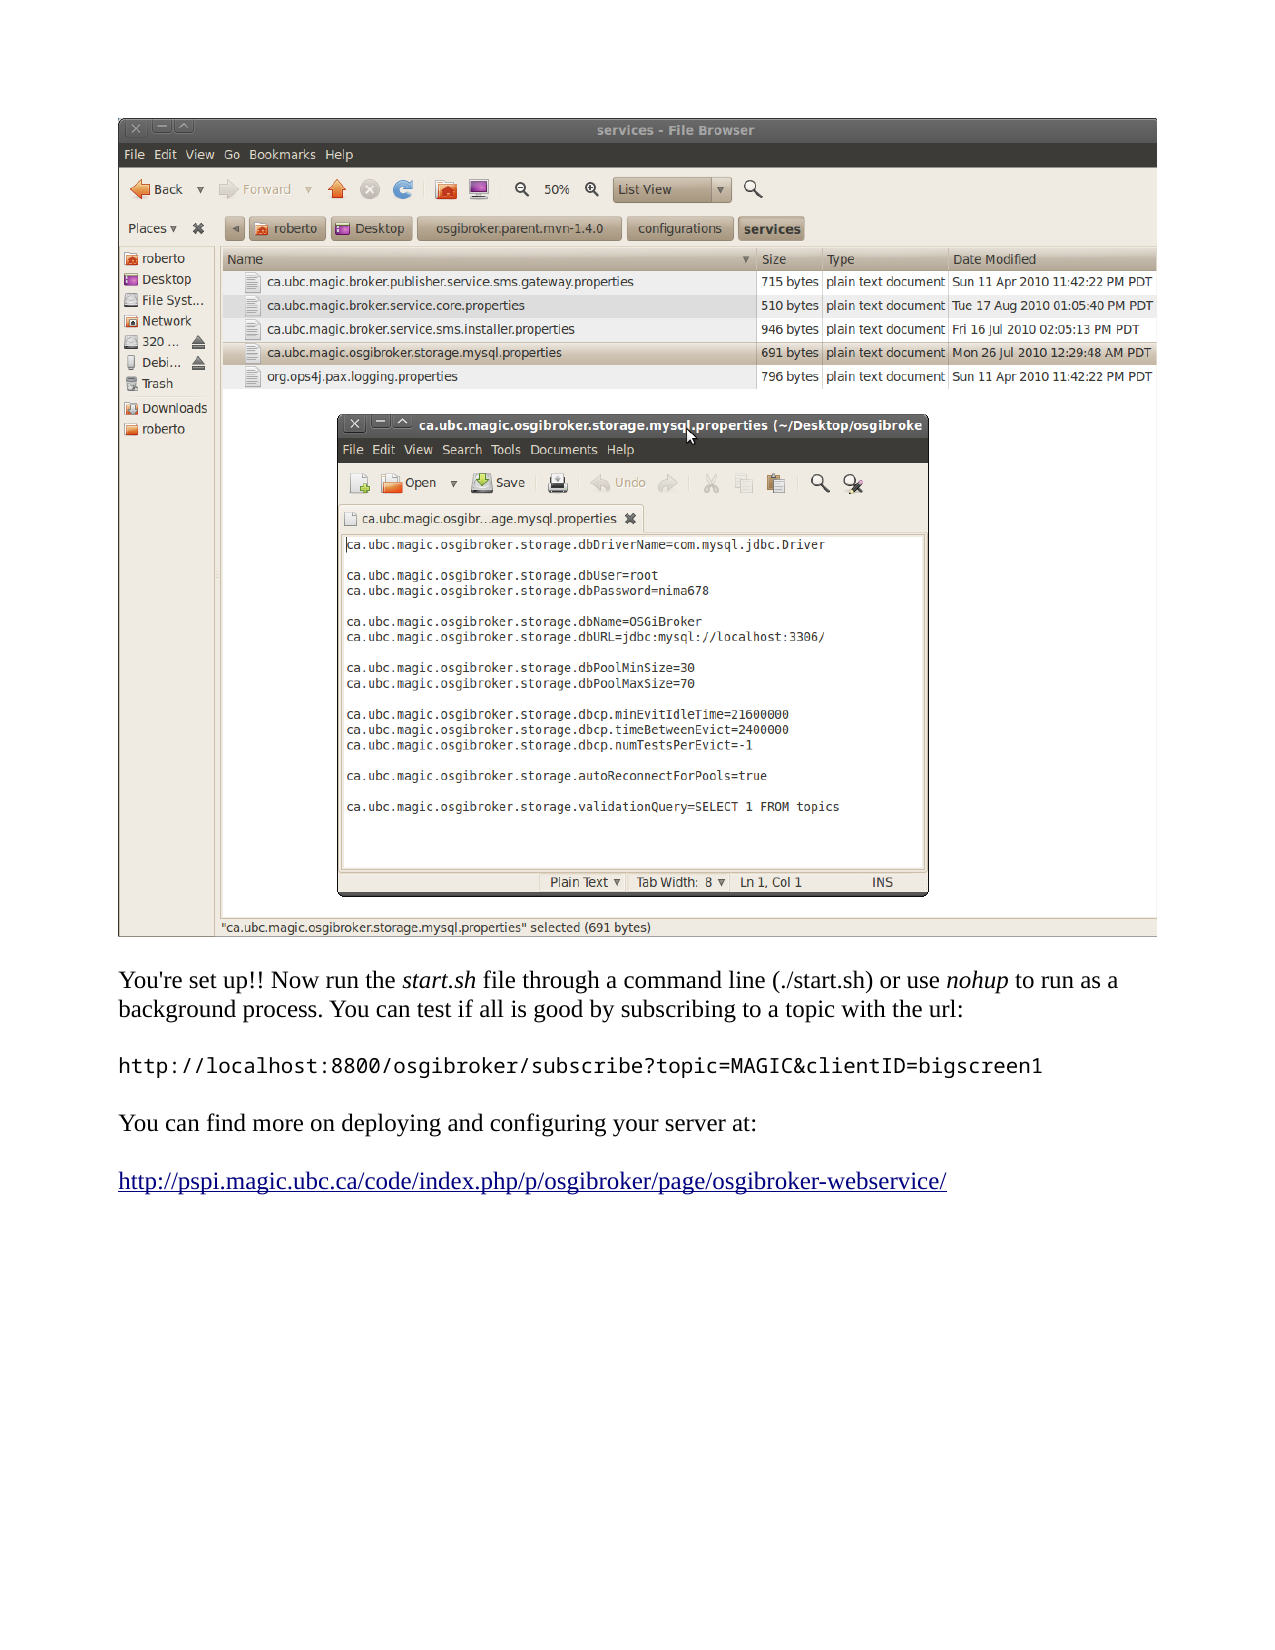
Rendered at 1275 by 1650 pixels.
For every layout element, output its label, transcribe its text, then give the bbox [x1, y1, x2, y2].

picture [118, 118, 1157, 937]
text http://localhost:8800/osgibroker/subscribe?topic=MAGIC&clientID=bigscreen1 [118, 1051, 1157, 1080]
text You can find more on deploying and configuring your server at: [118, 1108, 1157, 1137]
text You're set up!! Now run the start.sh file through a command line (./start.sh) or use nohup to run as a background process. You can test if all is good by subscribing to a topic with the url: [118, 965, 1157, 1023]
text http://pspi.magic.ubc.ca/code/index.php/p/osgibroker/page/osgibroker-webservice/ [118, 1166, 1157, 1195]
